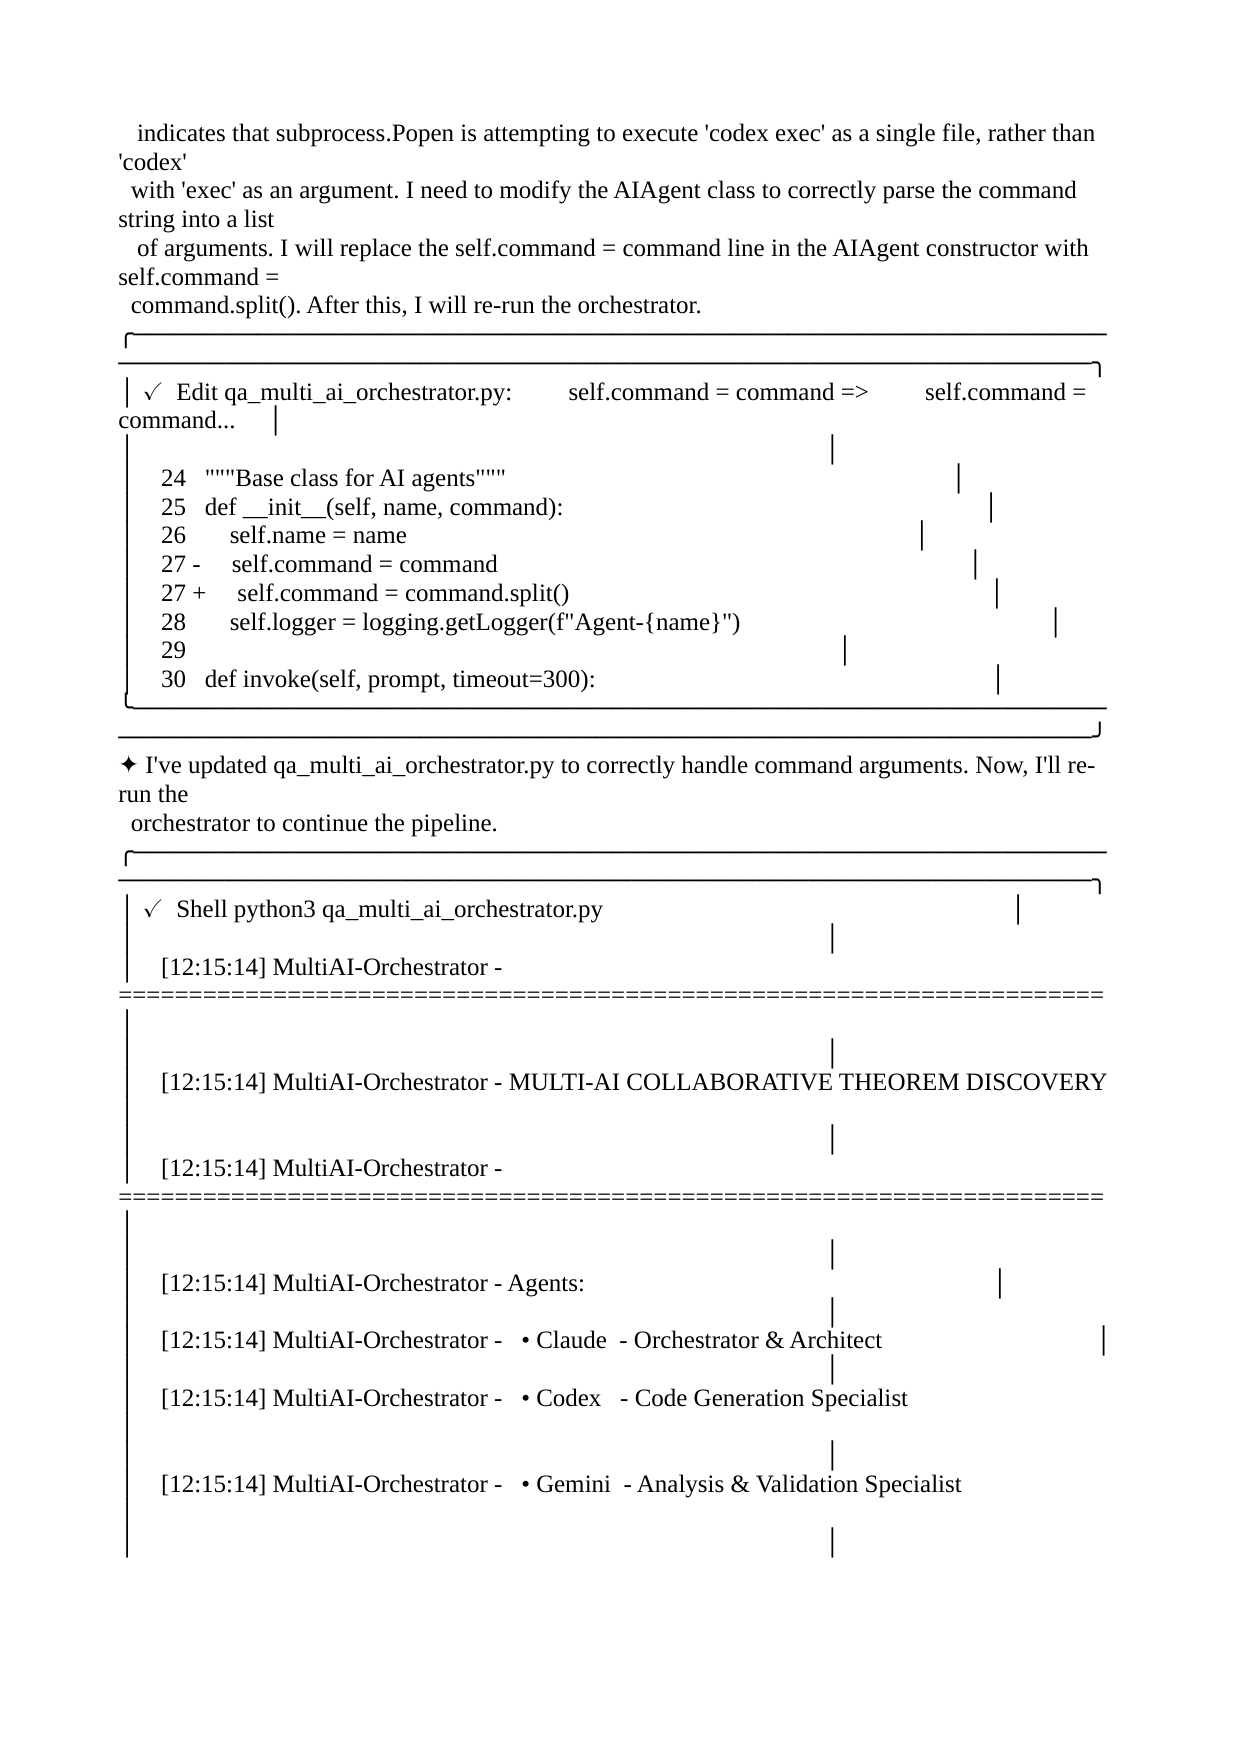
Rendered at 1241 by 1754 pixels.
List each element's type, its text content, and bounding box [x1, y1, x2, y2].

text │ │ [118, 1239, 126, 1268]
text ✦ I've updated qa_multi_ai_orchestrator.py to correctly handle command arguments. Now, I'll re-run the [118, 751, 1122, 808]
text │ │ [128, 923, 831, 952]
text │ │ [118, 1441, 126, 1469]
text │ [12:15:14] MultiAI-Orchestrator - ====================================================================== │ [118, 952, 1122, 1038]
text │ 27 - self.command = command │ [128, 549, 974, 578]
text │ 26 self.name = name │ [923, 521, 1122, 549]
text │ [12:15:14] MultiAI-Orchestrator - • Claude - Orchestrator & Architect │ [128, 1326, 1102, 1354]
text │ [12:15:14] MultiAI-Orchestrator - Agents: │ [128, 1268, 999, 1297]
text ╭──────────────────────────────────────────────────────────────────────────────────────────────────────────────╮ [118, 319, 1122, 377]
text │ │ [833, 1354, 1122, 1383]
text │ │ [833, 1527, 1122, 1556]
text │ │ [118, 1038, 126, 1067]
text │ 29 │ [846, 636, 1122, 664]
text │ │ [128, 1239, 831, 1268]
text │ ✓ Shell python3 qa_multi_ai_orchestrator.py │ [128, 894, 1017, 923]
text │ [12:15:14] MultiAI-Orchestrator - • Gemini - Analysis & Validation Specialist │ [128, 1469, 1122, 1527]
text │ │ [833, 923, 1122, 952]
text │ │ [128, 1038, 831, 1067]
text │ ✓ Shell python3 qa_multi_ai_orchestrator.py │ [1019, 894, 1122, 923]
text │ │ [833, 1441, 1122, 1469]
text │ │ [118, 1354, 126, 1383]
text │ [12:15:14] MultiAI-Orchestrator - Agents: │ [1001, 1268, 1122, 1297]
text ╰──────────────────────────────────────────────────────────────────────────────────────────────────────────────╯ [118, 693, 1122, 751]
text │ 28 self.logger = logging.getLogger(f"Agent-{name}") │ [1056, 607, 1122, 636]
text │ │ [128, 1527, 831, 1556]
text │ │ [128, 1297, 831, 1326]
text of arguments. I will replace the self.command = command line in the AIAgent constructor with self.command = [118, 233, 1122, 291]
text │ │ [118, 434, 126, 463]
text │ │ [128, 1354, 831, 1383]
text │ │ [118, 1124, 126, 1153]
text with 'exec' as an argument. I need to modify the AIAgent class to correctly parse the command string into a list [118, 176, 1122, 233]
text │ 25 def __init__(self, name, command): │ [992, 492, 1122, 521]
text │ │ [128, 1124, 831, 1153]
text │ 29 │ [118, 636, 126, 664]
text │ [12:15:14] MultiAI-Orchestrator - • Codex - Code Generation Specialist │ [128, 1383, 1122, 1441]
text │ 26 self.name = name │ [128, 521, 921, 549]
text │ │ [128, 434, 831, 463]
text │ │ [118, 923, 126, 952]
text │ [12:15:14] MultiAI-Orchestrator - ====================================================================== │ [118, 1153, 1122, 1239]
text │ 25 def __init__(self, name, command): │ [128, 492, 990, 521]
text │ 30 def invoke(self, prompt, timeout=300): │ [128, 664, 997, 693]
text │ │ [118, 1297, 126, 1326]
text │ │ [833, 1124, 1122, 1153]
text │ 24 """Base class for AI agents""" │ [959, 463, 1122, 492]
text │ │ [128, 1441, 831, 1469]
text command.split(). After this, I will re-run the orchestrator. [118, 291, 1122, 319]
text │ 27 - self.command = command │ [976, 549, 1122, 578]
text │ │ [118, 1527, 126, 1556]
text │ 28 self.logger = logging.getLogger(f"Agent-{name}") │ [128, 607, 1054, 636]
text │ │ [833, 434, 1122, 463]
text │ ✓ Edit qa_multi_ai_orchestrator.py: self.command = command => self.command = command... │ [118, 377, 1122, 434]
text │ 30 def invoke(self, prompt, timeout=300): │ [999, 664, 1122, 693]
text │ 27 + self.command = command.split() │ [998, 578, 1122, 607]
text orchestrator to continue the pipeline. [118, 808, 1122, 837]
text │ │ [833, 1239, 1122, 1268]
text ╭──────────────────────────────────────────────────────────────────────────────────────────────────────────────╮ [118, 837, 1122, 894]
text │ 27 + self.command = command.split() │ [128, 578, 996, 607]
text │ [12:15:14] MultiAI-Orchestrator - MULTI-AI COLLABORATIVE THEOREM DISCOVERY │ [128, 1067, 1122, 1124]
text │ │ [833, 1297, 1122, 1326]
text │ 29 │ [128, 636, 844, 664]
text indicates that subprocess.Popen is attempting to execute 'codex exec' as a single file, rather than 'codex' [118, 118, 1122, 176]
text │ │ [833, 1038, 1122, 1067]
text │ 24 """Base class for AI agents""" │ [128, 463, 957, 492]
